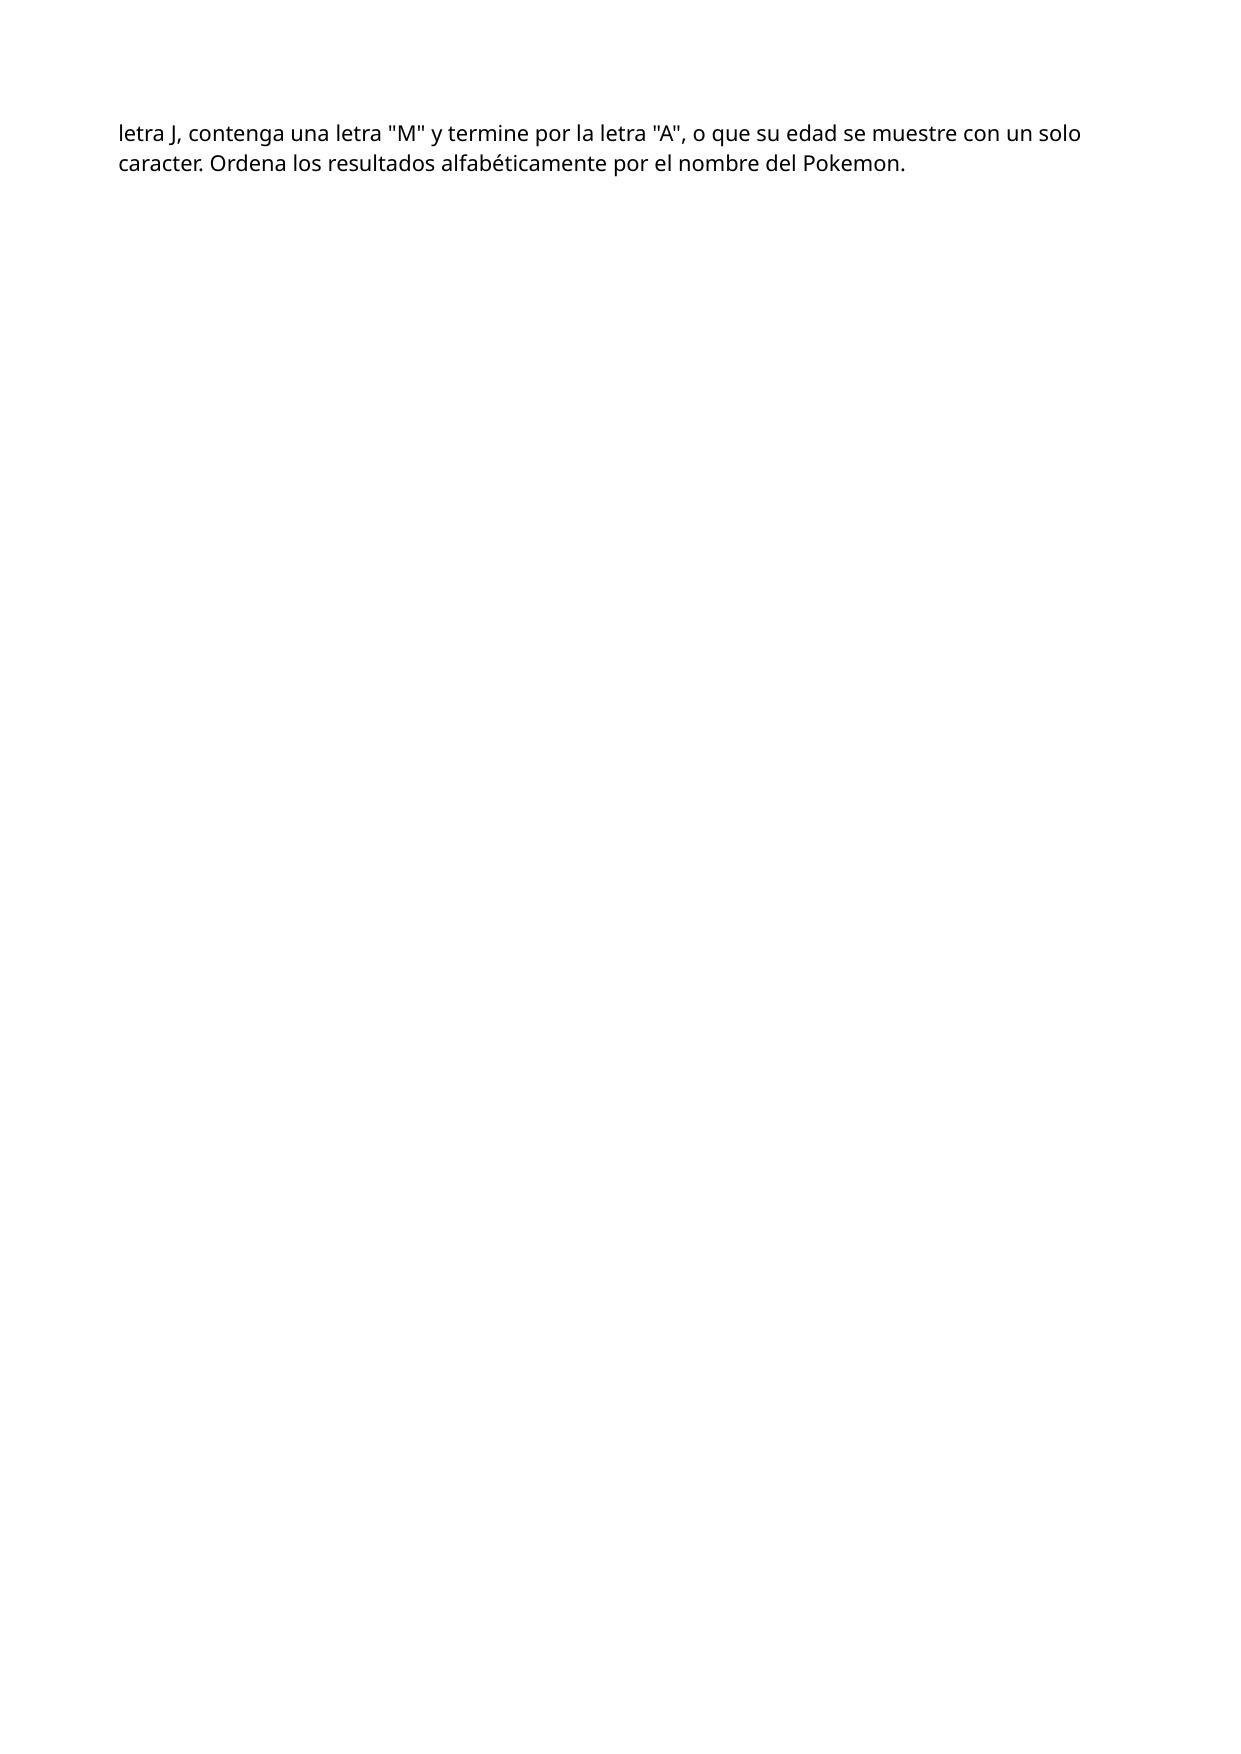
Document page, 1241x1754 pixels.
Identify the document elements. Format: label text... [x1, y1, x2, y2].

text letra J, contenga una letra "M" y termine por la letra "A", o que su edad se muestre con un solo caracter. Ordena los resultados alfabéticamente por el nombre del Pokemon. [118, 118, 1122, 297]
